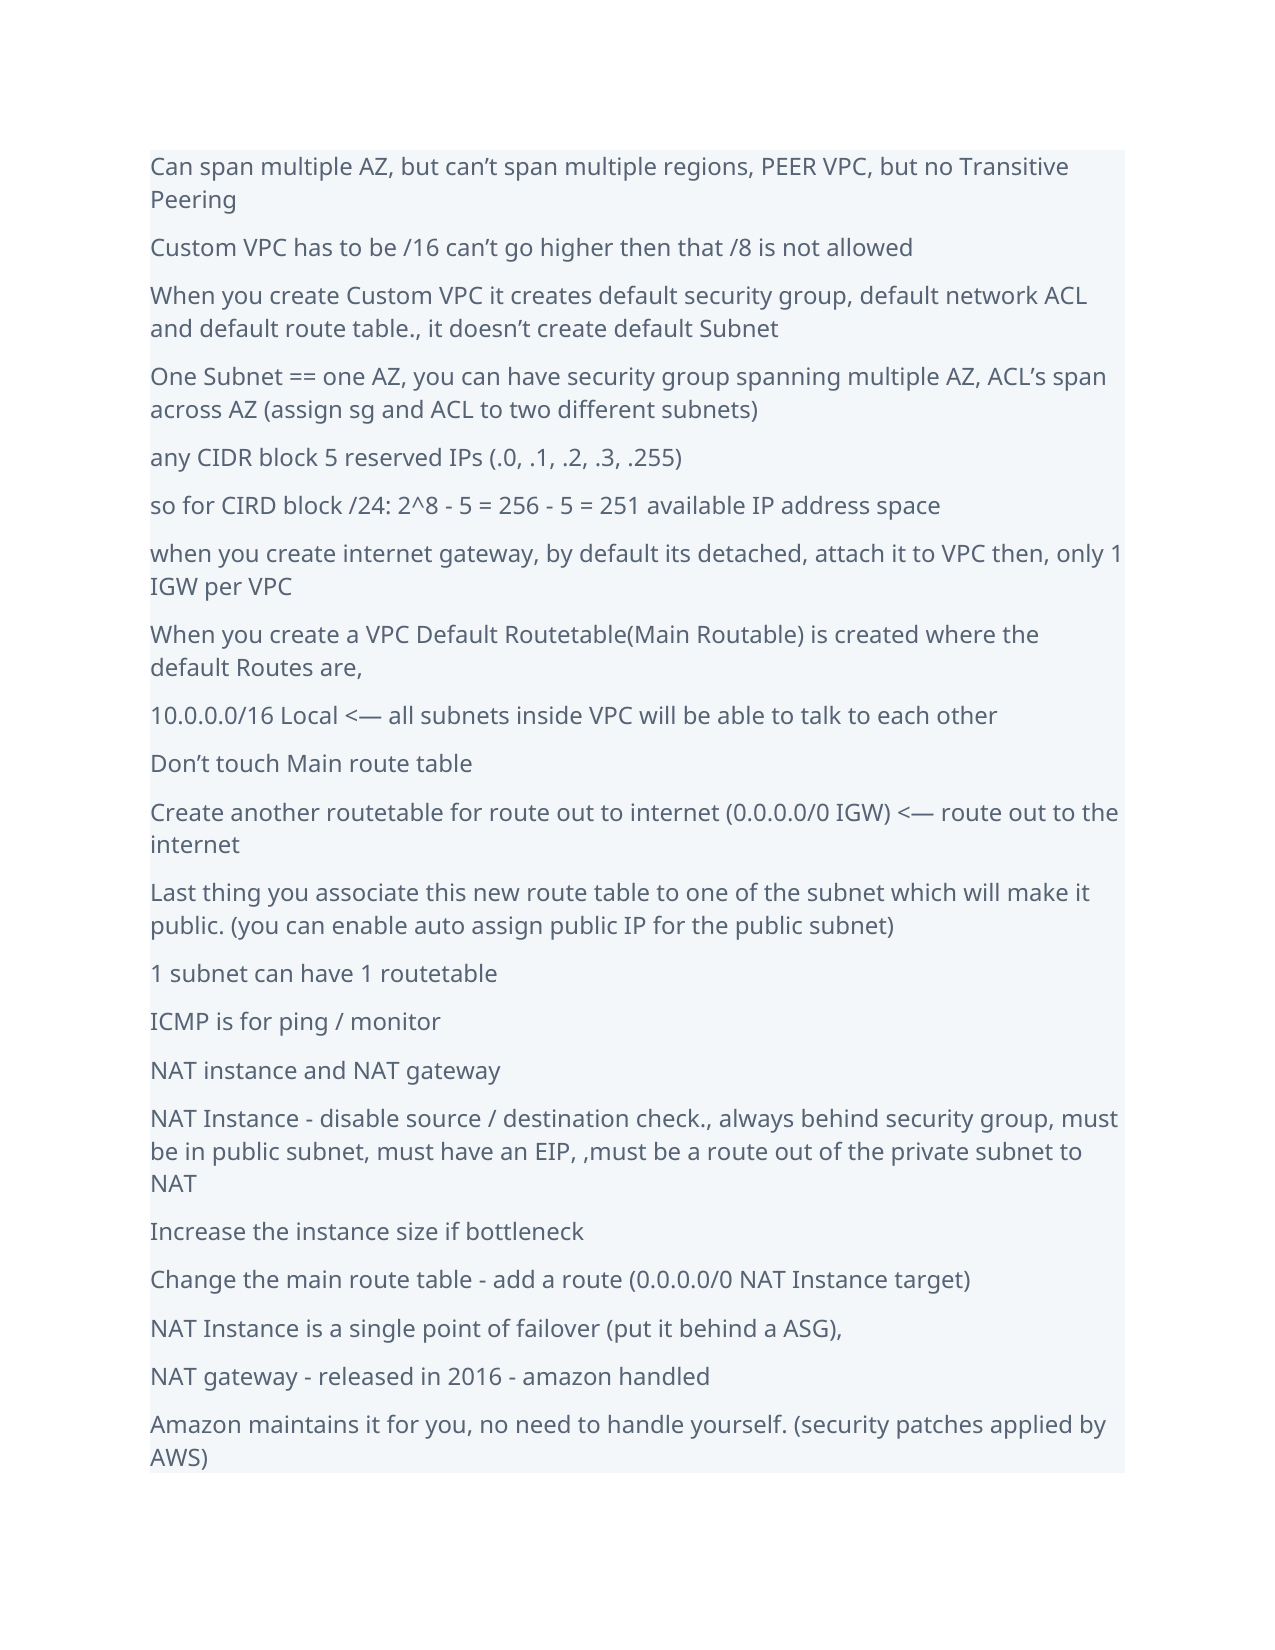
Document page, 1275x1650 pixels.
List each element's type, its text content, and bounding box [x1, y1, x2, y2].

text When you create a VPC Default Routetable(Main Routable) is created where the default Routes are, [150, 618, 1125, 683]
text Last thing you associate this new route table to one of the subnet which will make it public. (you can enable auto assign public IP for the public subnet) [150, 876, 1125, 941]
text when you create internet gateway, by default its detached, attach it to VPC then, only 1 IGW per VPC [150, 537, 1125, 602]
text Amazon maintains it for you, no need to handle yourself. (security patches applied by AWS) [150, 1408, 1125, 1473]
text Custom VPC has to be /16 can’t go higher then that /8 is not allowed [150, 231, 1125, 263]
text 10.0.0.0/16 Local <— all subnets inside VPC will be able to talk to each other [150, 699, 1125, 731]
text so for CIRD block /24: 2^8 - 5 = 256 - 5 = 251 available IP address space [150, 489, 1125, 522]
text ICMP is for ping / monitor [150, 1005, 1125, 1038]
text Increase the instance size if bottleneck [150, 1215, 1125, 1248]
text NAT Instance is a single point of failover (put it behind a ASG), [150, 1312, 1125, 1344]
text any CIDR block 5 reserved IPs (.0, .1, .2, .3, .255) [150, 441, 1125, 473]
text NAT gateway - released in 2016 - amazon handled [150, 1360, 1125, 1392]
text NAT Instance - disable source / destination check., always behind security group, must be in public subnet, must have an EIP, ,must be a route out of the private subnet to NAT [150, 1102, 1125, 1199]
text Create another routetable for route out to internet (0.0.0.0/0 IGW) <— route out to the internet [150, 795, 1125, 861]
text One Subnet == one AZ, you can have security group spanning multiple AZ, ACL’s span across AZ (assign sg and ACL to two different subnets) [150, 360, 1125, 425]
text Can span multiple AZ, but can’t span multiple regions, PEER VPC, but no Transitive Peering [150, 150, 1125, 215]
text When you create Custom VPC it creates default security group, default network ACL and default route table., it doesn’t create default Subnet [150, 279, 1125, 344]
text Change the main route table - add a route (0.0.0.0/0 NAT Instance target) [150, 1263, 1125, 1296]
text Don’t touch Main route table [150, 747, 1125, 780]
text 1 subnet can have 1 routetable [150, 957, 1125, 989]
text NAT instance and NAT gateway [150, 1053, 1125, 1086]
